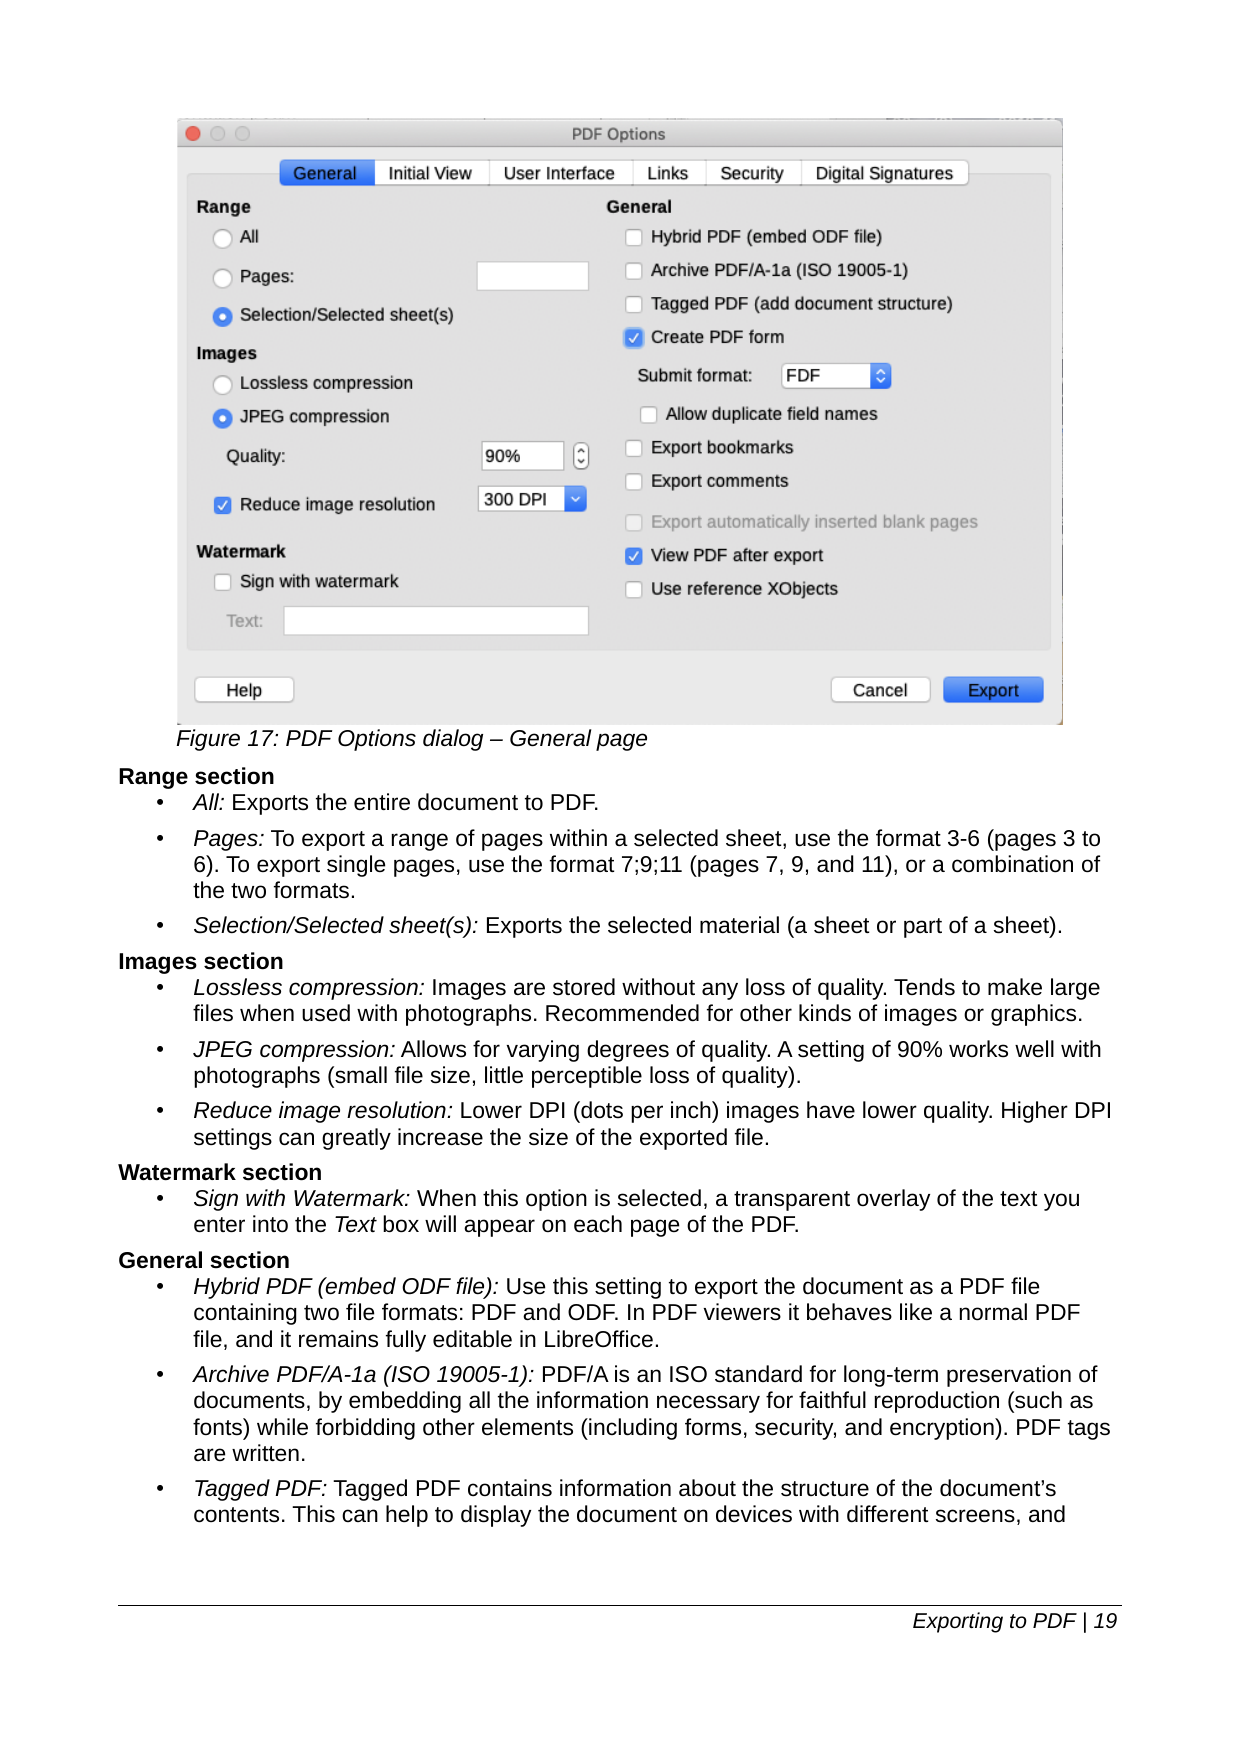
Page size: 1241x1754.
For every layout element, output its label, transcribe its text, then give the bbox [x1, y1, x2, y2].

list Hybrid PDF (embed ODF file): Use this setting to export the document as a PDF file containing two file formats: PDF and ODF. In PDF viewers it behaves like a normal PDF file, and it remains fully editable in LibreOffice. [156, 1273, 1122, 1352]
list Tagged PDF: Tagged PDF contains information about the structure of the document’s contents. This can help to display the document on devices with different screens, and [156, 1475, 1122, 1528]
text Watermark section [118, 1159, 1122, 1185]
text Images section [118, 948, 1122, 974]
list Reduce image resolution: Lower DPI (dots per inch) images have lower quality. Higher DPI settings can greatly increase the size of the exported file. [156, 1097, 1122, 1150]
list JPEG compression: Allows for varying degrees of quality. A setting of 90% works well with photographs (small file size, little perceptible loss of quality). [156, 1036, 1122, 1088]
list Selection/Selected sheet(s): Exports the selected material (a sheet or part of a sheet). [156, 912, 1122, 939]
list All: Exports the entire document to PDF. [156, 789, 1122, 816]
text General section [118, 1247, 1122, 1273]
list Archive PDF/A-1a (ISO 19005-1): PDF/A is an ISO standard for long-term preservation of documents, by embedding all the information necessary for faithful reproduction (such as fonts) while forbidding other elements (including forms, security, and encryption). PDF tags are written. [156, 1361, 1122, 1466]
list Lossless compression: Images are stored without any loss of quality. Tends to make large files when used with photographs. Recommended for other kinds of images or graphics. [156, 974, 1122, 1027]
text Range section [118, 763, 1122, 789]
picture [177, 118, 1063, 725]
list Pages: To export a range of pages within a selected sheet, use the format 3-6 (pages 3 to 6). To export single pages, use the format 7;9;11 (pages 7, 9, and 11), or a combination of the two formats. [156, 824, 1122, 903]
text Figure 17: PDF Options dialog – General page [176, 118, 1064, 751]
list Sign with Watermark: When this option is selected, a transparent overlay of the text you enter into the Text box will appear on each page of the PDF. [156, 1185, 1122, 1238]
